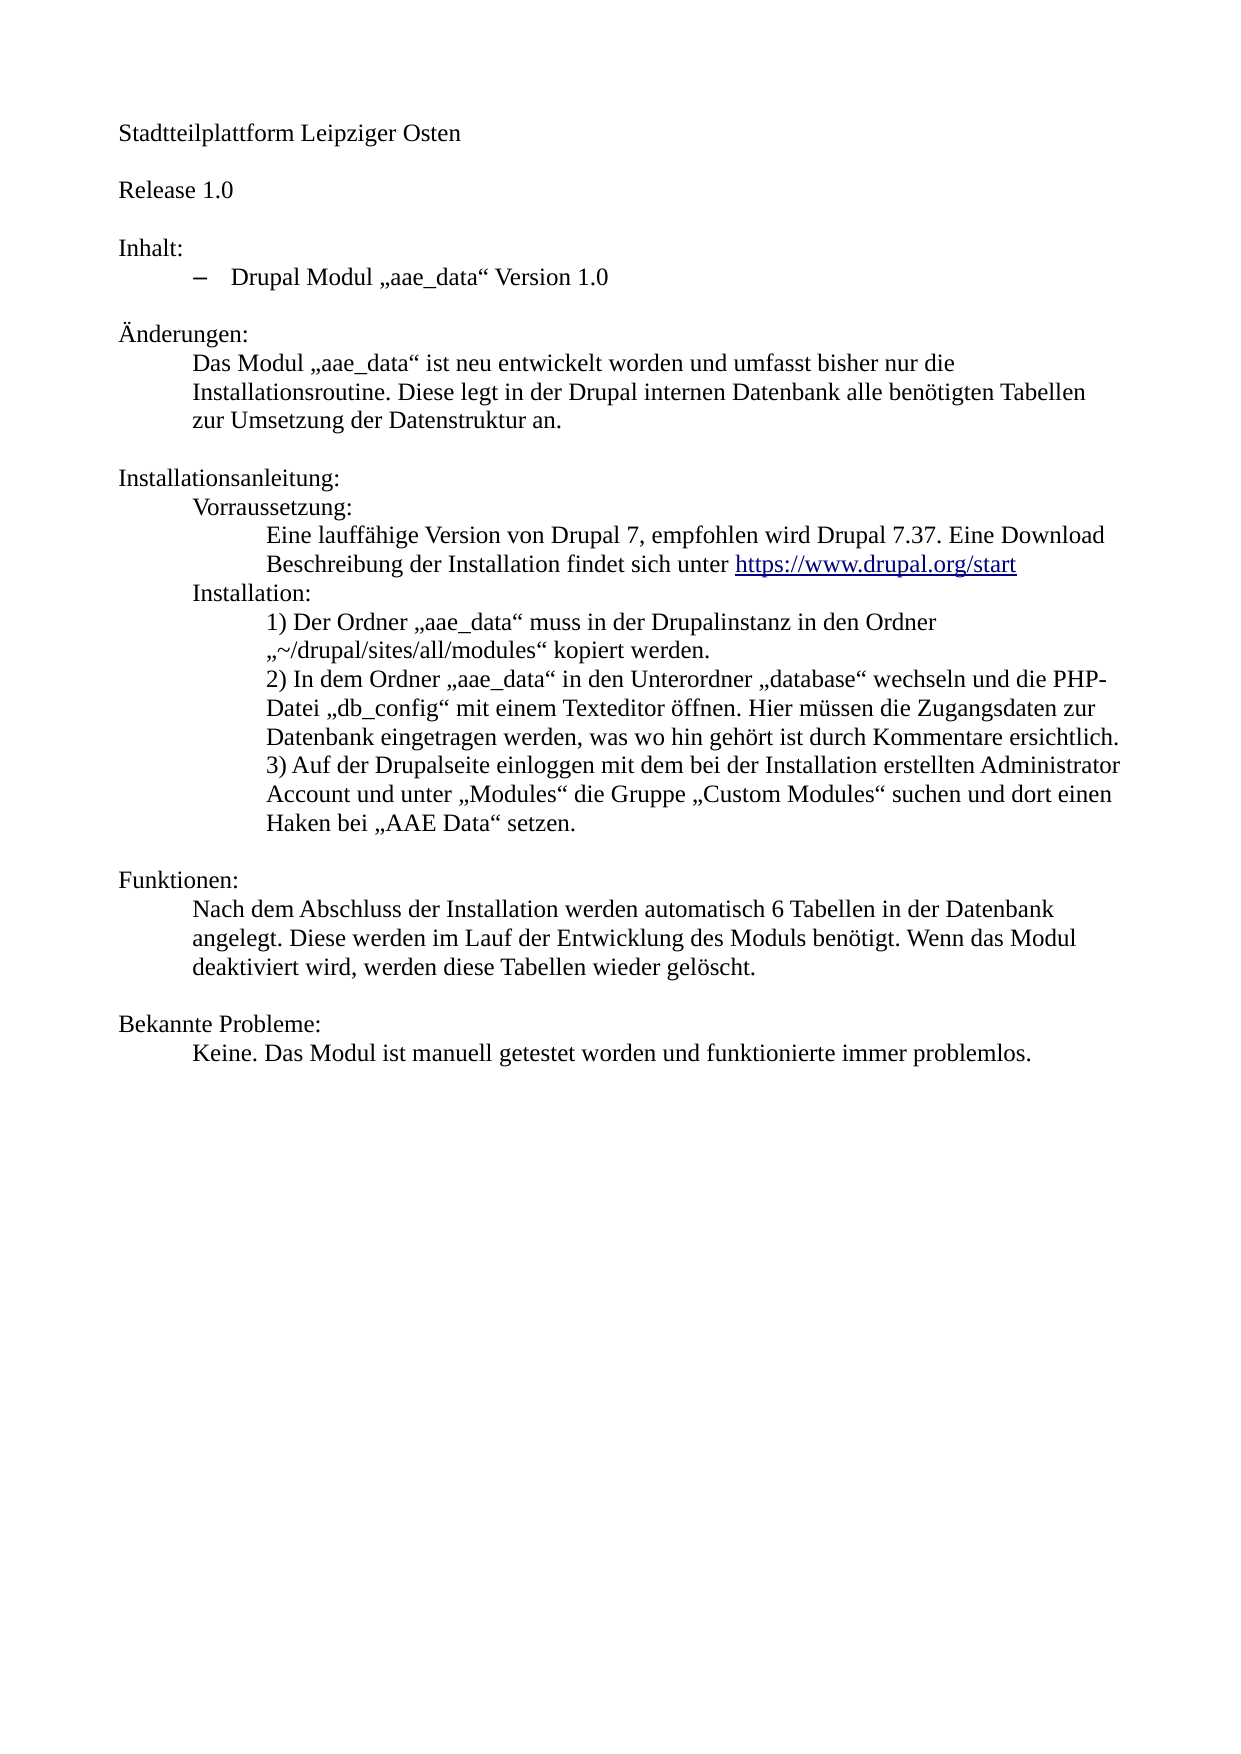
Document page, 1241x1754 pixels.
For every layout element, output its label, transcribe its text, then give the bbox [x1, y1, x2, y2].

list Drupal Modul „aae_data“ Version 1.0 [193, 262, 1122, 291]
text Inhalt: [118, 233, 1122, 262]
text Vorraussetzung: [118, 492, 1122, 521]
text Installationsanleitung: [118, 463, 1122, 492]
text Stadtteilplattform Leipziger Osten [118, 118, 1122, 147]
text Funktionen: [118, 866, 1122, 894]
text Installation: [118, 578, 1122, 607]
text Keine. Das Modul ist manuell getestet worden und funktionierte immer problemlos. [118, 1038, 1122, 1067]
text Release 1.0 [118, 176, 1122, 204]
text 2) In dem Ordner „aae_data“ in den Unterordner „database“ wechseln und die PHP- Datei „db_config“ mit einem Texteditor öffnen. Hier müssen die Zugangsdaten zur Datenbank eingetragen werden, was wo hin gehört ist durch Kommentare ersichtlich. [118, 664, 1122, 751]
text 1) Der Ordner „aae_data“ muss in der Drupalinstanz in den Ordner „~/drupal/sites/all/modules“ kopiert werden. [118, 607, 1122, 664]
text Das Modul „aae_data“ ist neu entwickelt worden und umfasst bisher nur die Installationsroutine. Diese legt in der Drupal internen Datenbank alle benötigten Tabellen zur Umsetzung der Datenstruktur an. [118, 348, 1122, 434]
text Bekannte Probleme: [118, 1009, 1122, 1038]
text Änderungen: [118, 319, 1122, 348]
text 3) Auf der Drupalseite einloggen mit dem bei der Installation erstellten Administrator Account und unter „Modules“ die Gruppe „Custom Modules“ suchen und dort einen Haken bei „AAE Data“ setzen. [118, 751, 1122, 837]
text Nach dem Abschluss der Installation werden automatisch 6 Tabellen in der Datenbank angelegt. Diese werden im Lauf der Entwicklung des Moduls benötigt. Wenn das Modul deaktiviert wird, werden diese Tabellen wieder gelöscht. [118, 894, 1122, 981]
text Eine lauffähige Version von Drupal 7, empfohlen wird Drupal 7.37. Eine Download Beschreibung der Installation findet sich unter https://www.drupal.org/start [118, 521, 1122, 578]
